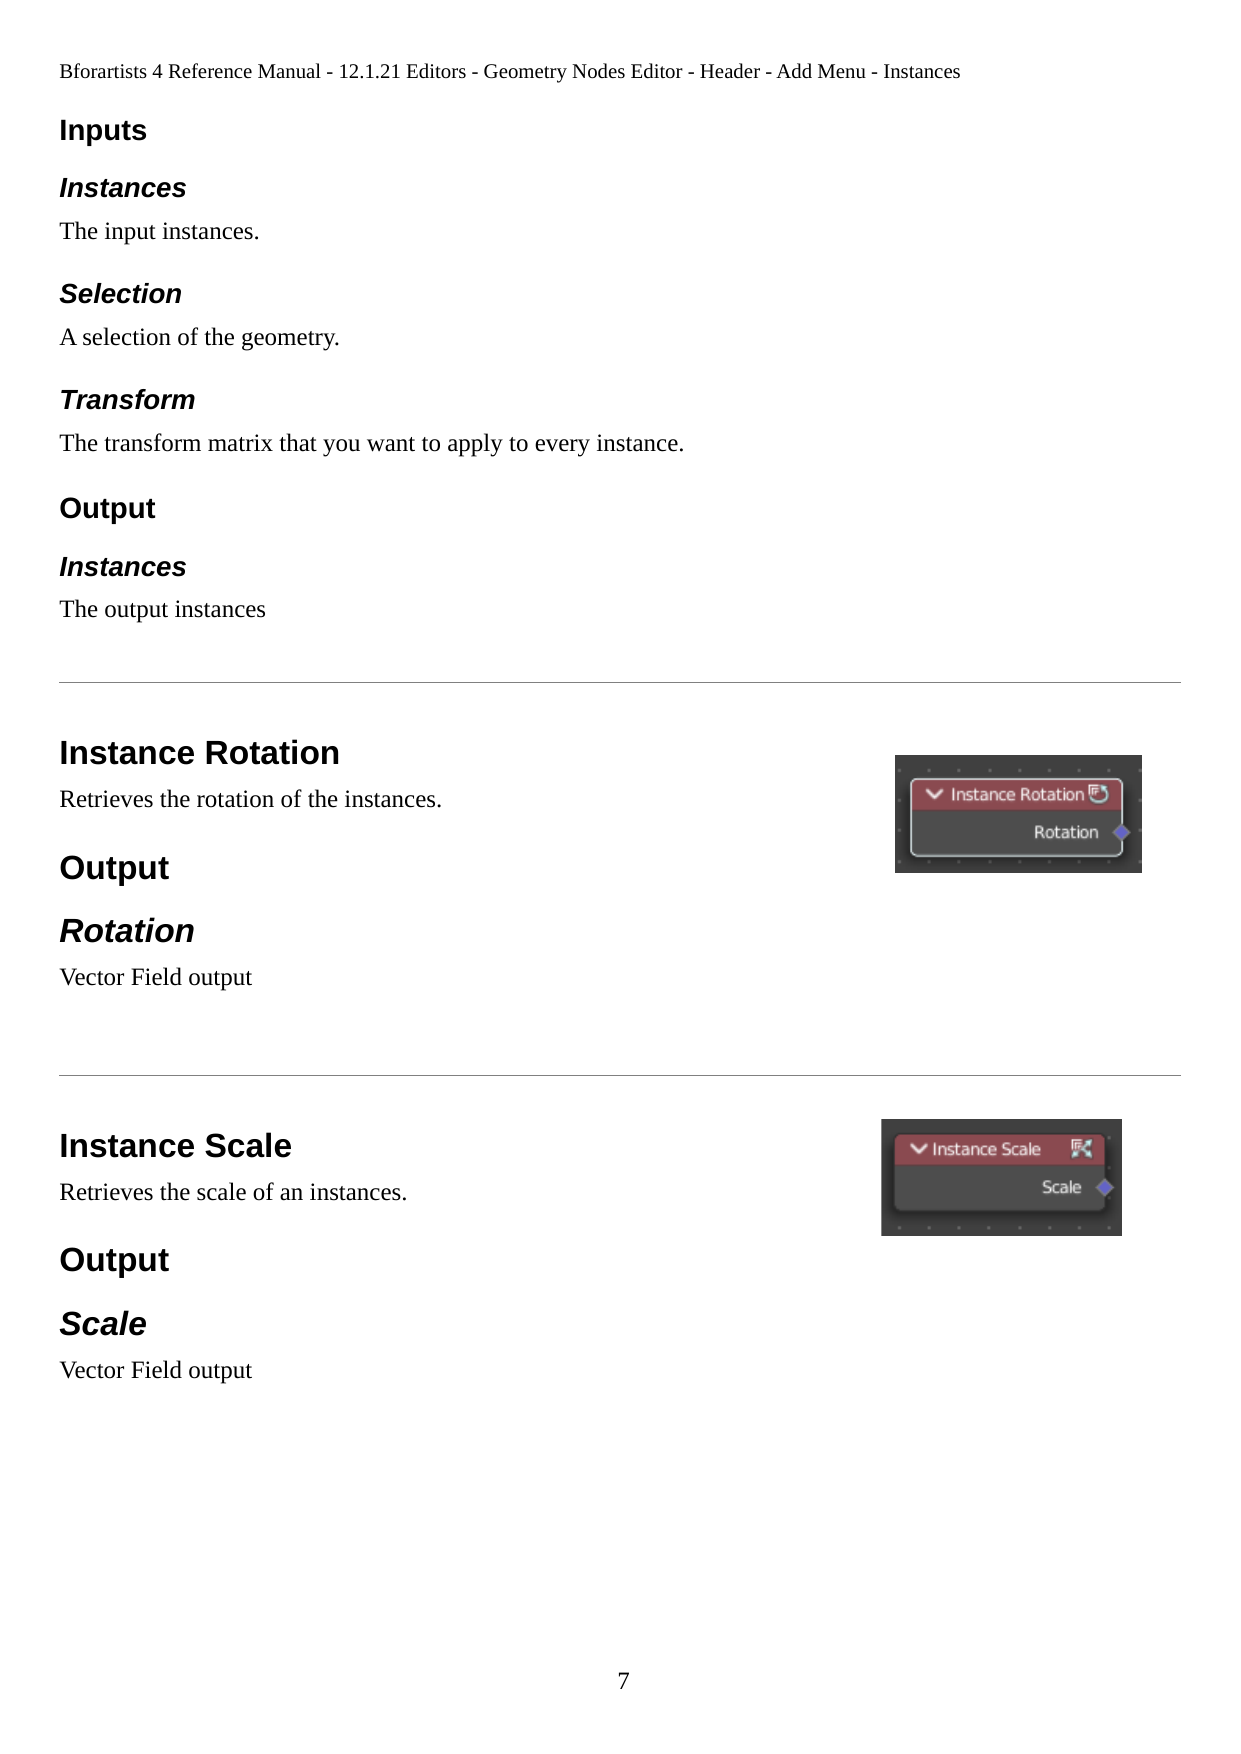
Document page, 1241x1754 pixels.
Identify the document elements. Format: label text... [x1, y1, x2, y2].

subtitle Inputs [59, 113, 1181, 146]
subtitle Rotation [59, 911, 1181, 950]
subtitle Instance Rotation [59, 733, 1181, 771]
subtitle Output [59, 1240, 1181, 1279]
subtitle Transform [59, 383, 1181, 415]
text A selection of the geometry. [59, 322, 1181, 350]
subtitle Selection [59, 277, 1181, 309]
text Retrieves the scale of an instances. [59, 1177, 881, 1205]
text The input instances. [59, 216, 1181, 244]
subtitle Scale [59, 1304, 1181, 1342]
picture [881, 1119, 1122, 1236]
subtitle Output [59, 847, 1181, 886]
text [1122, 1177, 1181, 1205]
subtitle [1122, 1125, 1181, 1164]
text Vector Field output [59, 1355, 1181, 1384]
subtitle Instance Scale [59, 1125, 881, 1164]
subtitle Instances [59, 171, 1181, 203]
text Vector Field output [59, 962, 1181, 991]
text The transform matrix that you want to apply to every instance. [59, 428, 1181, 456]
subtitle Instances [59, 550, 1181, 582]
text The output instances [59, 594, 1181, 623]
picture [895, 755, 1142, 873]
subtitle Output [59, 491, 1181, 525]
text [1142, 784, 1181, 813]
text Retrieves the rotation of the instances. [59, 784, 895, 813]
